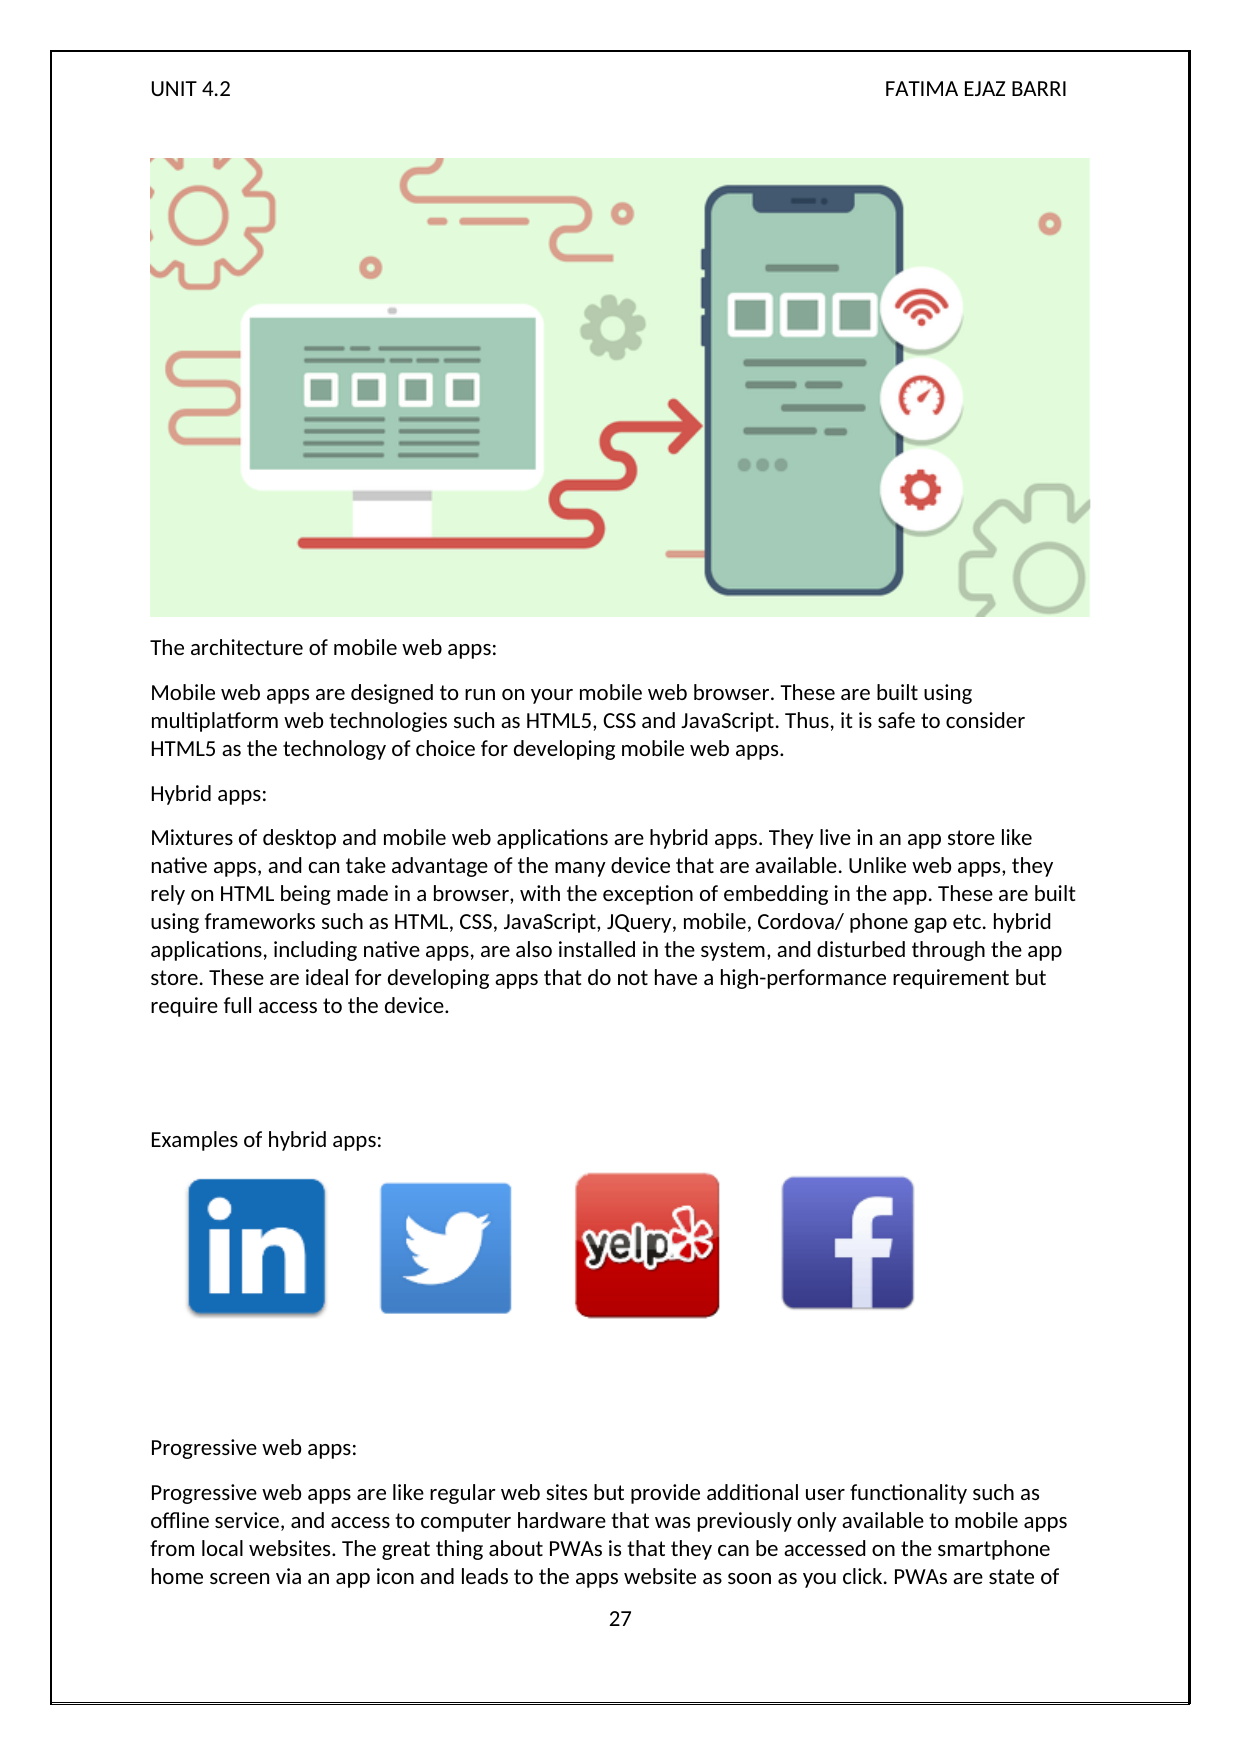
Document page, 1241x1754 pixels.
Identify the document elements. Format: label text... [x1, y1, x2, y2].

text Progressive web apps: [150, 1433, 1090, 1461]
text Hybrid apps: [150, 779, 1090, 807]
text Mobile web apps are designed to run on your mobile web browser. These are built using multiplatform web technologies such as HTML5, CSS and JavaScript. Thus, it is safe to consider HTML5 as the technology of choice for developing mobile web apps. [150, 678, 1090, 762]
text Progressive web apps are like regular web sites but provide additional user functionality such as offline service, and access to computer hardware that was previously only available to mobile apps from local websites. The great thing about PWAs is that they can be accessed on the smartphone home screen via an app icon and leads to the apps website as soon as you click. PWAs are state of [150, 1478, 1090, 1590]
text Mixtures of desktop and mobile web applications are hybrid apps. They live in an app store like native apps, and can take advantage of the many device that are available. Unlike web apps, they rely on HTML being made in a browser, with the exception of embedding in the app. These are built using frameworks such as HTML, CSS, JavaScript, JQuery, mobile, Cordova/ phone gap etc. hybrid applications, including native apps, are also installed in the system, and disturbed through the app store. These are ideal for developing apps that do not have a high-performance requirement but require full access to the device. [150, 823, 1090, 1019]
text The architecture of mobile web apps: [150, 633, 1090, 661]
text Examples of hybrid apps: [150, 1126, 1090, 1153]
